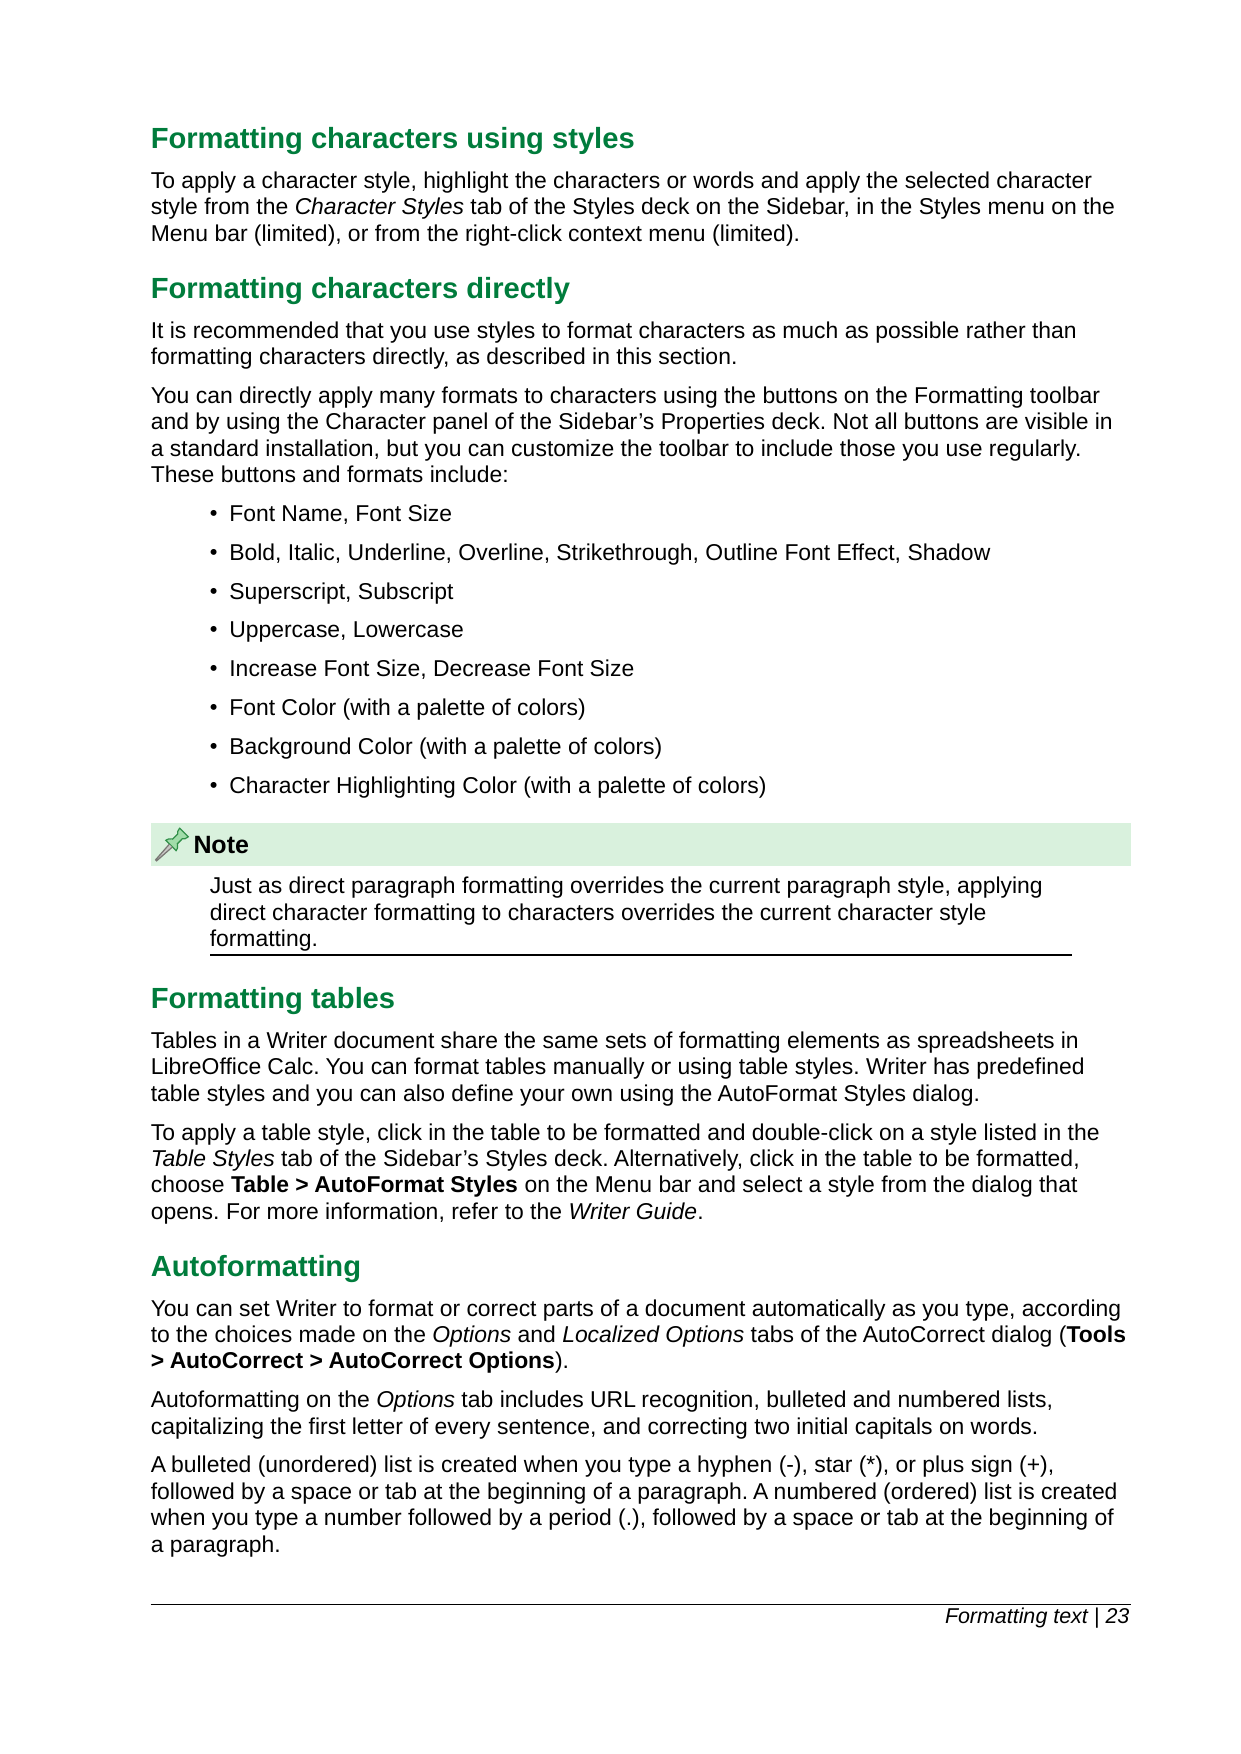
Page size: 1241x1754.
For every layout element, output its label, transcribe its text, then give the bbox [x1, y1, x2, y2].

list Background Color (with a palette of colors) [209, 733, 1131, 759]
text To apply a character style, highlight the characters or words and apply the selected character style from the Character Styles tab of the Styles deck on the Sidebar, in the Styles menu on the Menu bar (limited), or from the right-click context menu (limited). [151, 167, 1131, 246]
list Uppercase, Lowercase [209, 616, 1131, 643]
text Autoformatting on the Options tab includes URL recognition, bulleted and numbered lists, capitalizing the first letter of every sentence, and correcting two initial capitals on words. [151, 1386, 1131, 1439]
subtitle Autoformatting [151, 1249, 1131, 1282]
text To apply a table style, click in the table to be formatted and double-click on a style listed in the Table Styles tab of the Sidebar’s Styles deck. Alternatively, click in the table to be formatted, choose Table > AutoFormat Styles on the Menu bar and select a style from the dialog that opens. For more information, refer to the Writer Guide. [151, 1118, 1131, 1224]
list Superscript, Subscript [209, 578, 1131, 604]
subtitle Formatting characters using styles [151, 121, 1131, 154]
text Tables in a Writer document share the same sets of formatting elements as spreadsheets in LibreOffice Calc. You can format tables manually or using table styles. Writer has predefined table styles and you can also define your own using the AutoFormat Styles dialog. [151, 1027, 1131, 1106]
list Font Name, Font Size [209, 500, 1131, 526]
list Increase Font Size, Decrease Font Size [209, 655, 1131, 682]
list You can directly apply many formats to characters using the buttons on the Formatting toolbar and by using the Character panel of the Sidebar’s Properties deck. Not all buttons are visible in a standard installation, but you can customize the toolbar to include those you use regularly. These buttons and formats include: [151, 382, 1131, 487]
list Font Color (with a palette of colors) [209, 694, 1131, 721]
text It is recommended that you use styles to format characters as much as possible rather than formatting characters directly, as described in this section. [151, 317, 1131, 369]
subtitle Formatting characters directly [151, 271, 1131, 304]
subtitle Note [151, 823, 1131, 866]
text You can set Writer to format or correct parts of a document automatically as you type, according to the choices made on the Options and Localized Options tabs of the AutoCorrect dialog (Tools > AutoCorrect > AutoCorrect Options). [151, 1295, 1131, 1374]
text Just as direct paragraph formatting overrides the current paragraph style, applying direct character formatting to characters overrides the current character style formatting. [209, 872, 1072, 956]
list Character Highlighting Color (with a palette of colors) [209, 772, 1131, 798]
text A bulleted (unordered) list is created when you type a hyphen (-), star (*), or plus sign (+), followed by a space or tab at the beginning of a paragraph. A numbered (ordered) list is created when you type a number followed by a period (.), followed by a space or tab at the beginning of a paragraph. [151, 1451, 1131, 1557]
list Bold, Italic, Underline, Overline, Strikethrough, Outline Font Effect, Shadow [209, 539, 1131, 565]
subtitle Formatting tables [151, 981, 1131, 1014]
